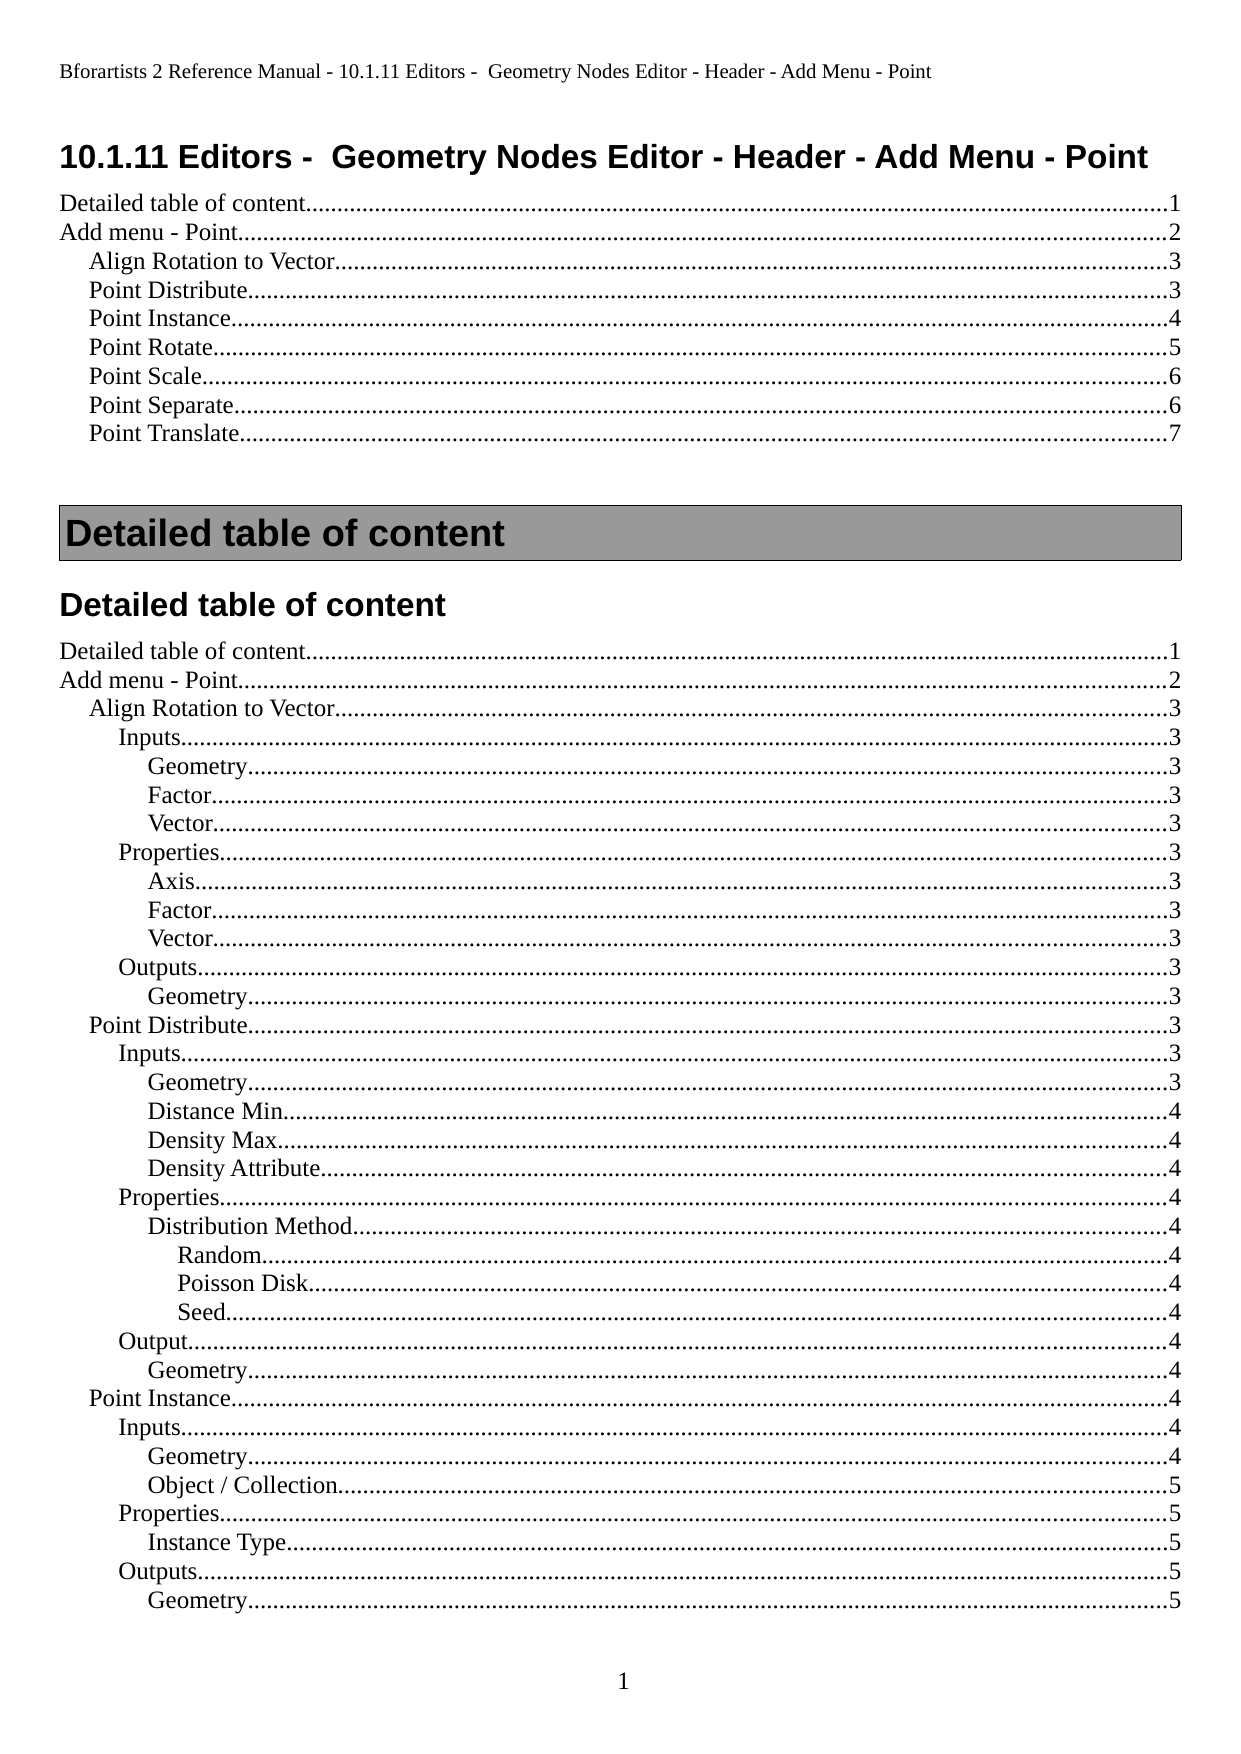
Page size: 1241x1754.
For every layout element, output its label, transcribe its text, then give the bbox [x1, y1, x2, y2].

text Outputs 3 [118, 952, 1181, 981]
text Geometry 4 [147, 1355, 1181, 1383]
text Inputs 3 [118, 722, 1181, 751]
text Vector 3 [147, 808, 1181, 837]
text Point Rotate 5 [88, 332, 1181, 361]
text Output 4 [118, 1326, 1181, 1355]
text Density Max 4 [147, 1125, 1181, 1153]
text Distance Min 4 [147, 1096, 1181, 1125]
text Align Rotation to Vector 3 [88, 246, 1181, 275]
text Add menu - Point 2 [59, 217, 1181, 246]
text Point Instance 4 [88, 303, 1181, 332]
text Point Instance 4 [88, 1383, 1181, 1412]
text Inputs 3 [118, 1038, 1181, 1067]
text Detailed table of content 1 [59, 636, 1181, 665]
subtitle 10.1.11 Editors - Geometry Nodes Editor - Header - Add Menu - Point [59, 138, 1181, 176]
text Geometry 5 [147, 1585, 1181, 1613]
table_header Detailed table of content [60, 506, 1181, 560]
subtitle Detailed table of content [59, 585, 1181, 623]
text Point Translate 7 [88, 418, 1181, 447]
text Axis 3 [147, 866, 1181, 895]
text Density Attribute 4 [147, 1153, 1181, 1182]
text Add menu - Point 2 [59, 665, 1181, 693]
text Random 4 [177, 1240, 1181, 1268]
text Seed 4 [177, 1297, 1181, 1326]
text Outputs 5 [118, 1556, 1181, 1585]
text Geometry 3 [147, 1067, 1181, 1096]
text Distribution Method 4 [147, 1211, 1181, 1240]
text Point Distribute 3 [88, 275, 1181, 303]
text Factor 3 [147, 895, 1181, 923]
text Geometry 3 [147, 751, 1181, 780]
text Align Rotation to Vector 3 [88, 693, 1181, 722]
text Instance Type 5 [147, 1527, 1181, 1556]
text Poisson Disk 4 [177, 1268, 1181, 1297]
text Point Scale 6 [88, 361, 1181, 390]
text Geometry 3 [147, 981, 1181, 1010]
text Factor 3 [147, 780, 1181, 808]
text Inputs 4 [118, 1412, 1181, 1441]
text Point Distribute 3 [88, 1010, 1181, 1038]
text Properties 3 [118, 837, 1181, 866]
text Point Separate 6 [88, 390, 1181, 418]
text Vector 3 [147, 923, 1181, 952]
text Geometry 4 [147, 1441, 1181, 1470]
text Object / Collection 5 [147, 1470, 1181, 1498]
text Properties 4 [118, 1182, 1181, 1211]
text Properties 5 [118, 1498, 1181, 1527]
text Detailed table of content 1 [59, 188, 1181, 217]
